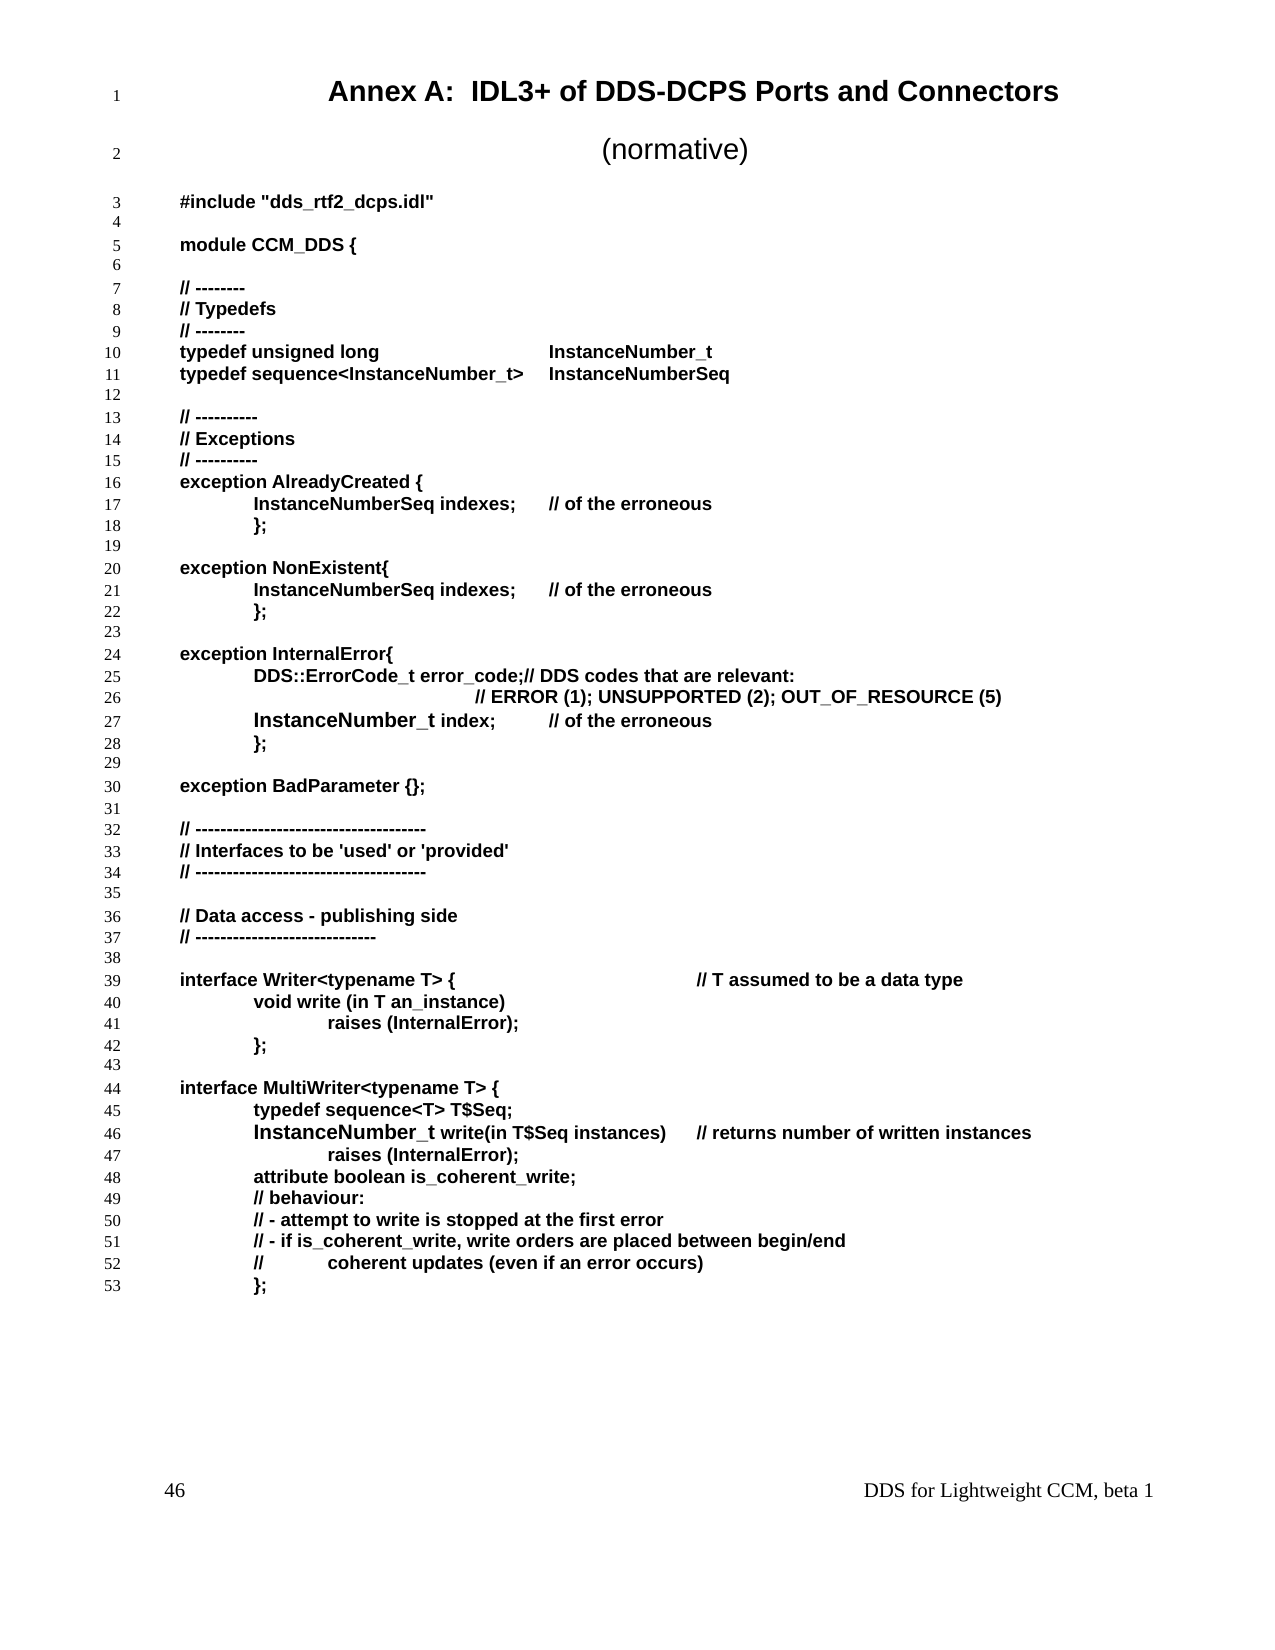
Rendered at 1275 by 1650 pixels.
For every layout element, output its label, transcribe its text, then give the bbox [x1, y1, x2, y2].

text typedef sequence<InstanceNumber_t> InstanceNumberSeq [179, 363, 1200, 384]
text module CCM_DDS { [179, 233, 1200, 255]
text // Exceptions [179, 428, 1200, 449]
text // - attempt to write is stopped at the first error [179, 1209, 1200, 1230]
text InstanceNumber_t index; // of the erroneous [179, 708, 1200, 732]
list IDL3+ of DDS-DCPS Ports and Connectors [187, 74, 1200, 107]
text // ------------------------------------- [179, 818, 1200, 840]
text exception BadParameter {}; [179, 775, 1200, 797]
text interface Writer<typename T> { // T assumed to be a data type [179, 969, 1200, 991]
text // ---------- [179, 406, 1200, 428]
text typedef sequence<T> T$Seq; [179, 1098, 1200, 1120]
text raises (InternalError); [179, 1144, 1200, 1166]
text InstanceNumber_t write(in T$Seq instances) // returns number of written instances [179, 1120, 1200, 1144]
text exception InternalError{ [179, 643, 1200, 665]
text // ---------- [179, 449, 1200, 471]
text // coherent updates (even if an error occurs) [179, 1252, 1200, 1273]
text // behaviour: [179, 1187, 1200, 1209]
text }; [179, 600, 1200, 622]
text exception AlreadyCreated { [179, 471, 1200, 492]
text (normative) [150, 132, 1200, 166]
text #include "dds_rtf2_dcps.idl" [179, 190, 1200, 212]
text // ------------------------------------- [179, 861, 1200, 883]
text typedef unsigned long InstanceNumber_t [179, 341, 1200, 363]
text }; [179, 1034, 1200, 1055]
text interface MultiWriter<typename T> { [179, 1077, 1200, 1098]
text }; [179, 514, 1200, 535]
text }; [179, 732, 1200, 753]
text InstanceNumberSeq indexes; // of the erroneous [179, 578, 1200, 600]
text attribute boolean is_coherent_write; [179, 1166, 1200, 1187]
text raises (InternalError); [179, 1012, 1200, 1034]
text InstanceNumberSeq indexes; // of the erroneous [179, 492, 1200, 514]
text // - if is_coherent_write, write orders are placed between begin/end [179, 1230, 1200, 1252]
text // -------- [179, 277, 1200, 298]
text // -------- [179, 320, 1200, 341]
text void write (in T an_instance) [179, 991, 1200, 1012]
text // Data access - publishing side [179, 904, 1200, 926]
text // Typedefs [179, 298, 1200, 320]
text // ----------------------------- [179, 926, 1200, 947]
text DDS::ErrorCode_t error_code;// DDS codes that are relevant: [179, 665, 1200, 686]
text }; [179, 1273, 1200, 1295]
text // ERROR (1); UNSUPPORTED (2); OUT_OF_RESOURCE (5) [179, 686, 1200, 708]
text // Interfaces to be 'used' or 'provided' [179, 840, 1200, 861]
text exception NonExistent{ [179, 557, 1200, 578]
